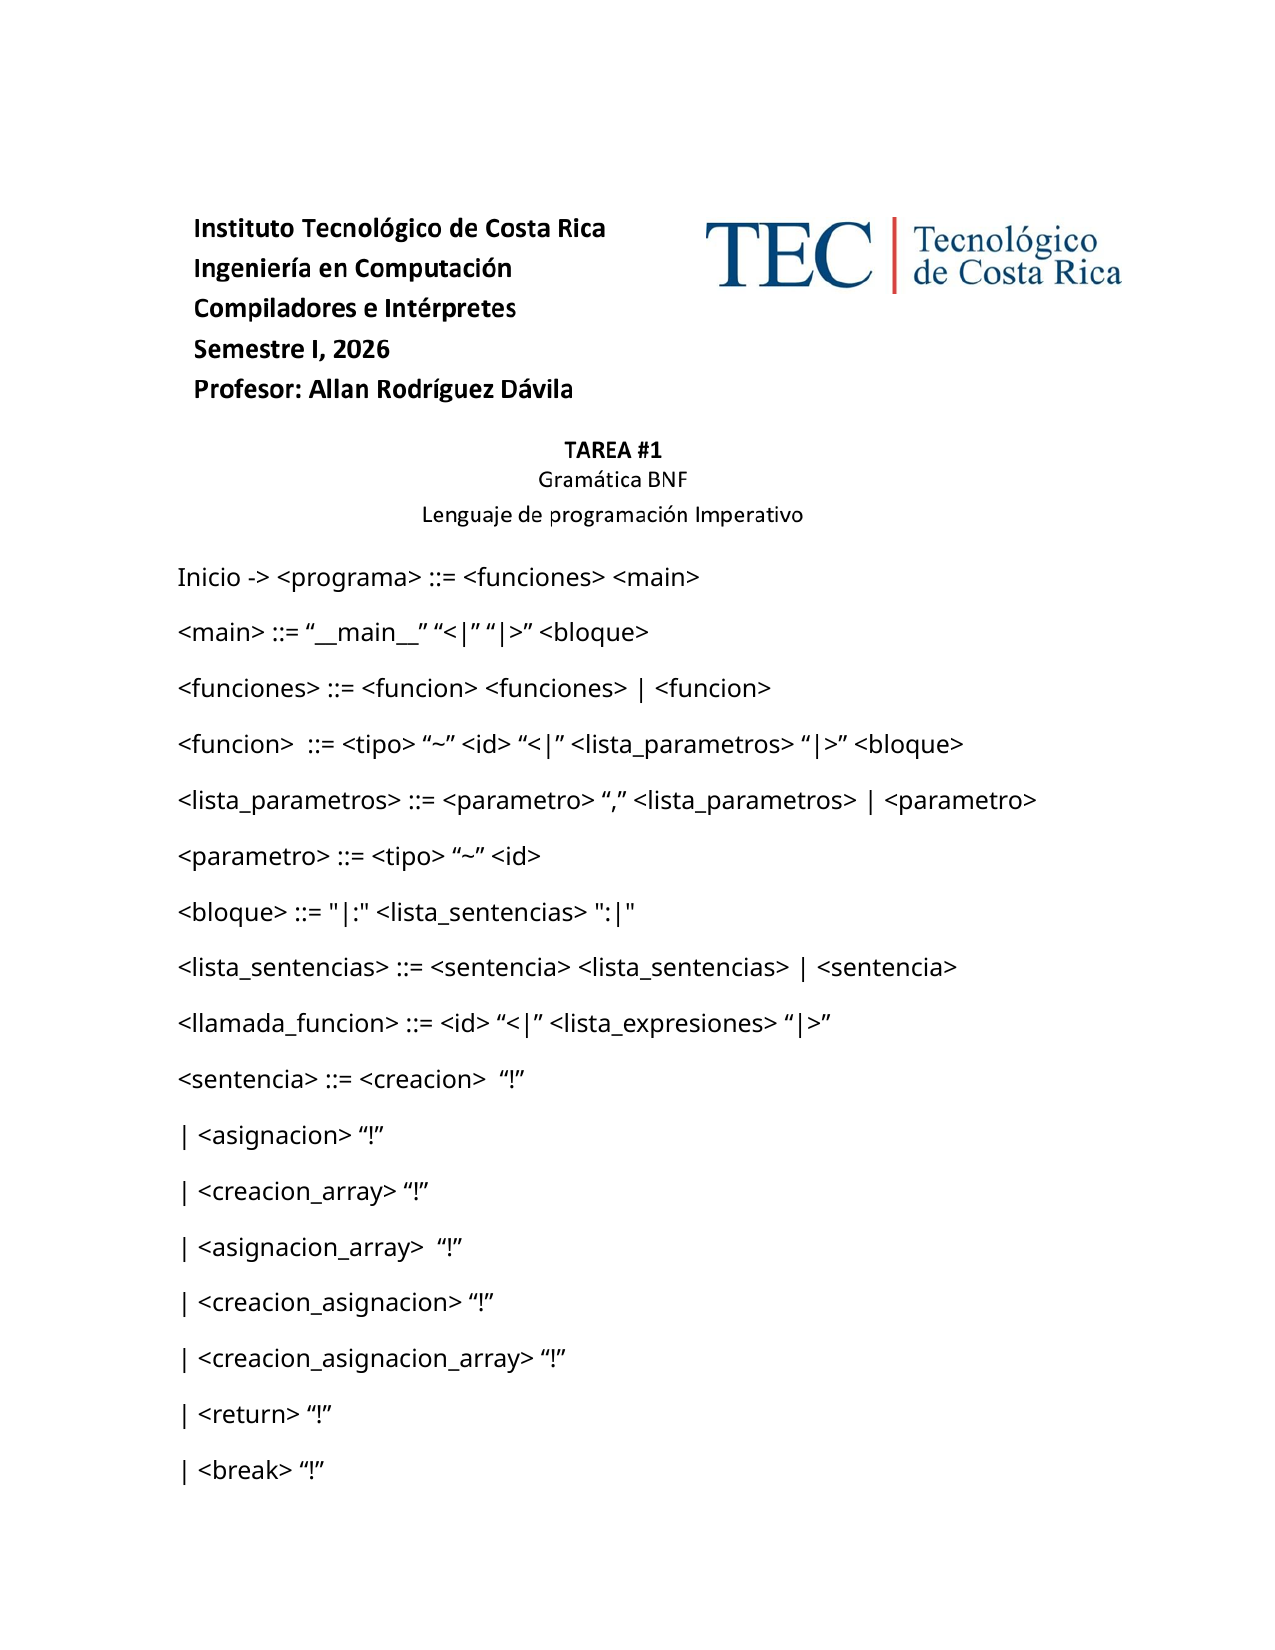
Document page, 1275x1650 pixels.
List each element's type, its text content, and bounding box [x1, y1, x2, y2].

text | <return> “!” [177, 1397, 1098, 1431]
text <funcion> ::= <tipo> “~” <id> “<|” <lista_parametros> “|>” <bloque> [177, 727, 1098, 761]
text | <break> “!” [177, 1452, 1098, 1487]
text Inicio -> <programa> ::= <funciones> <main> [177, 559, 1098, 593]
text | <asignacion_array> “!” [177, 1229, 1098, 1263]
text <main> ::= “__main__” “<|” “|>” <bloque> [177, 615, 1098, 649]
text | <creacion_asignacion_array> “!” [177, 1341, 1098, 1375]
text <lista_sentencias> ::= <sentencia> <lista_sentencias> | <sentencia> [177, 950, 1098, 984]
text <bloque> ::= "|:" <lista_sentencias> ":|" [177, 894, 1098, 928]
text | <creacion_array> “!” [177, 1173, 1098, 1207]
text <sentencia> ::= <creacion> “!” [177, 1062, 1098, 1096]
text <lista_parametros> ::= <parametro> “,” <lista_parametros> | <parametro> [177, 782, 1098, 817]
text | <asignacion> “!” [177, 1117, 1098, 1152]
text <parametro> ::= <tipo> “~” <id> [177, 838, 1098, 872]
text <llamada_funcion> ::= <id> “<|” <lista_expresiones> “|>” [177, 1006, 1098, 1040]
text <funciones> ::= <funcion> <funciones> | <funcion> [177, 671, 1098, 705]
text | <creacion_asignacion> “!” [177, 1285, 1098, 1319]
